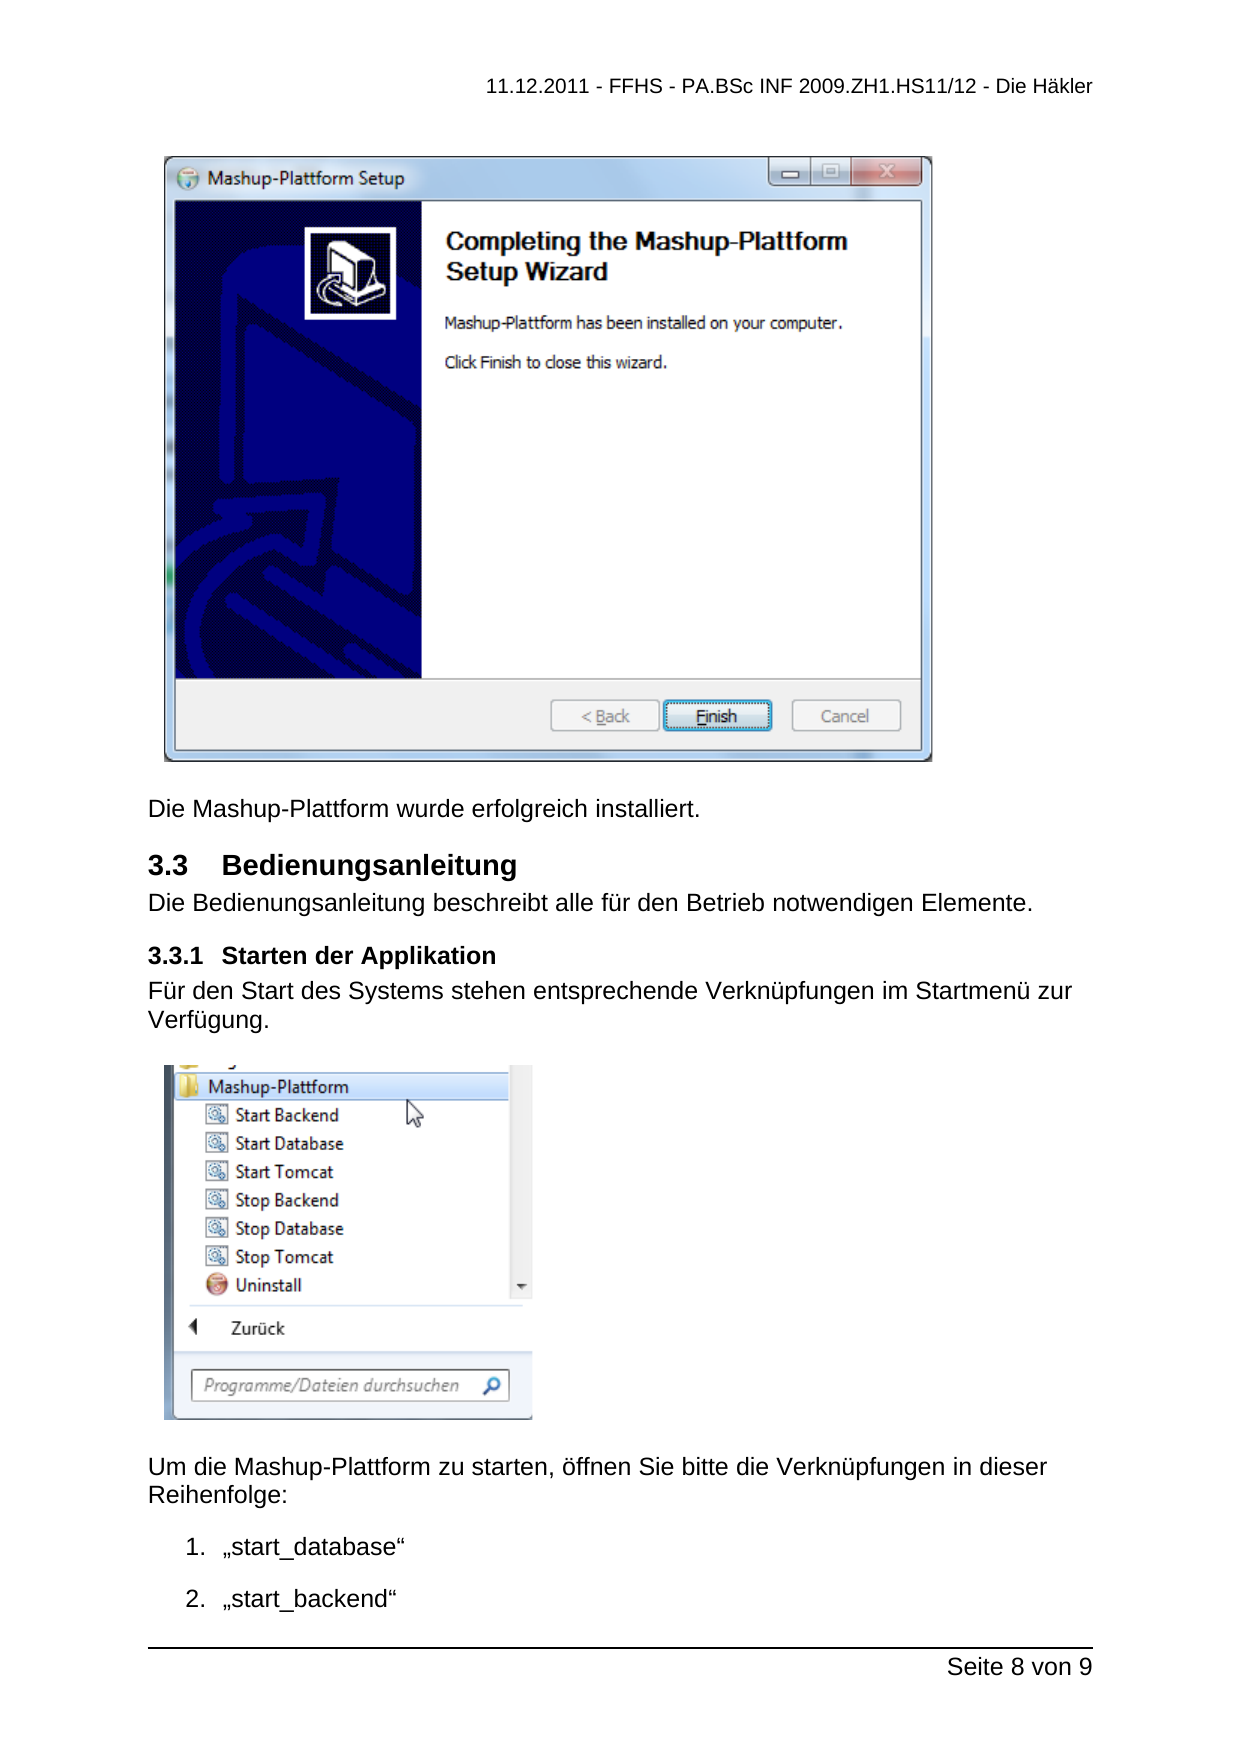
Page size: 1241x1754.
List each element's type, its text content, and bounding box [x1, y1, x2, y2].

subtitle Bedienungsanleitung [148, 848, 1093, 881]
subtitle Starten der Applikation [148, 941, 1093, 970]
list „start_backend“ [185, 1583, 1093, 1612]
picture [164, 1065, 533, 1420]
text Um die Mashup-Plattform zu starten, öffnen Sie bitte die Verknüpfungen in dieser Reihenfolge: [148, 1451, 1093, 1509]
picture [164, 156, 933, 762]
text Für den Start des Systems stehen entsprechende Verknüpfungen im Startmenü zur Verfügung. [148, 976, 1093, 1034]
text Die Mashup-Plattform wurde erfolgreich installiert. [148, 794, 1093, 823]
text Die Bedienungsanleitung beschreibt alle für den Betrieb notwendigen Elemente. [148, 887, 1093, 916]
list „start_database“ [185, 1532, 1093, 1561]
